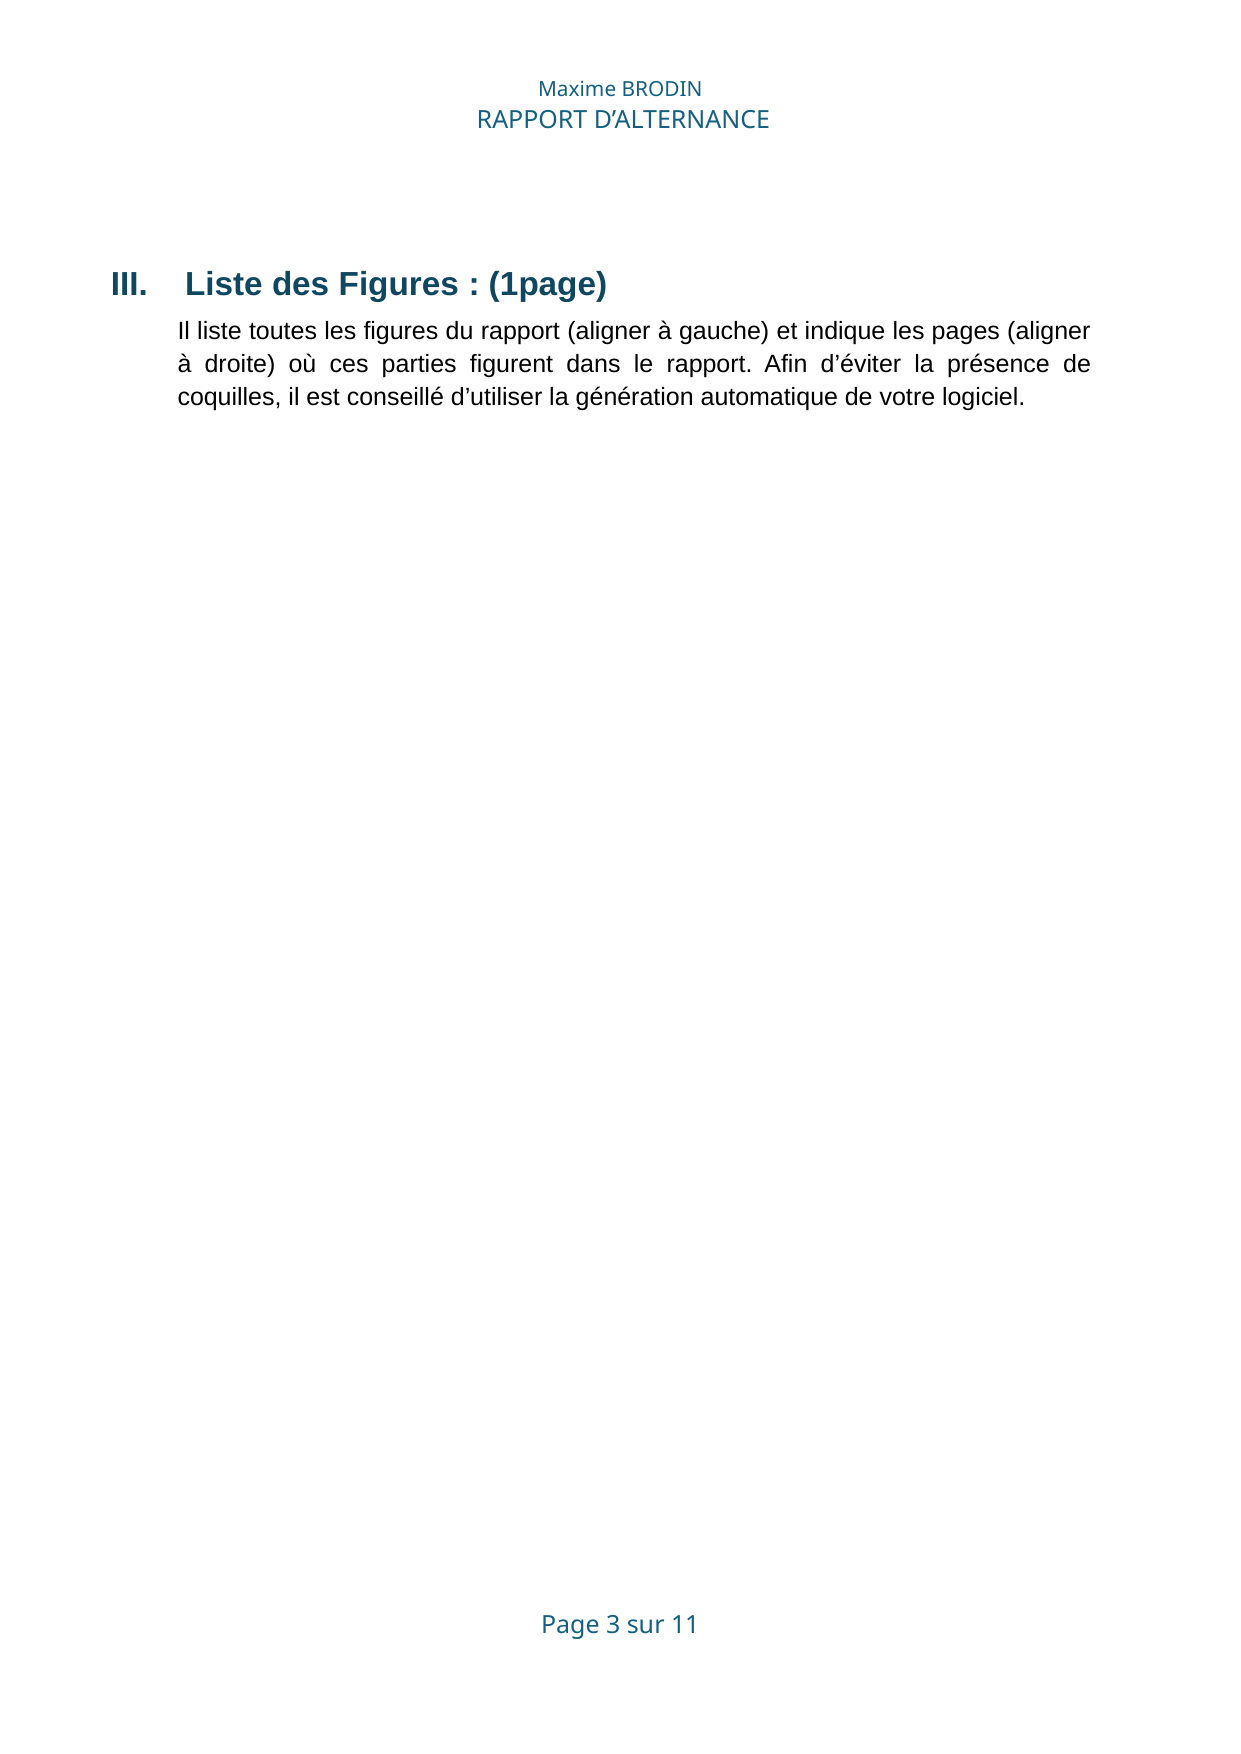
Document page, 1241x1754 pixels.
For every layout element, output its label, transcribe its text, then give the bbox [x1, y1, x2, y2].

subtitle Liste des Figures : (1page) [148, 264, 1093, 302]
subtitle Il liste toutes les figures du rapport (aligner à gauche) et indique les pages (aligner à droite) où ces parties figurent dans le rapport. Afin d’éviter la présence de coquilles, il est conseillé d’utiliser la génération automatique de votre logiciel. [177, 316, 1093, 411]
